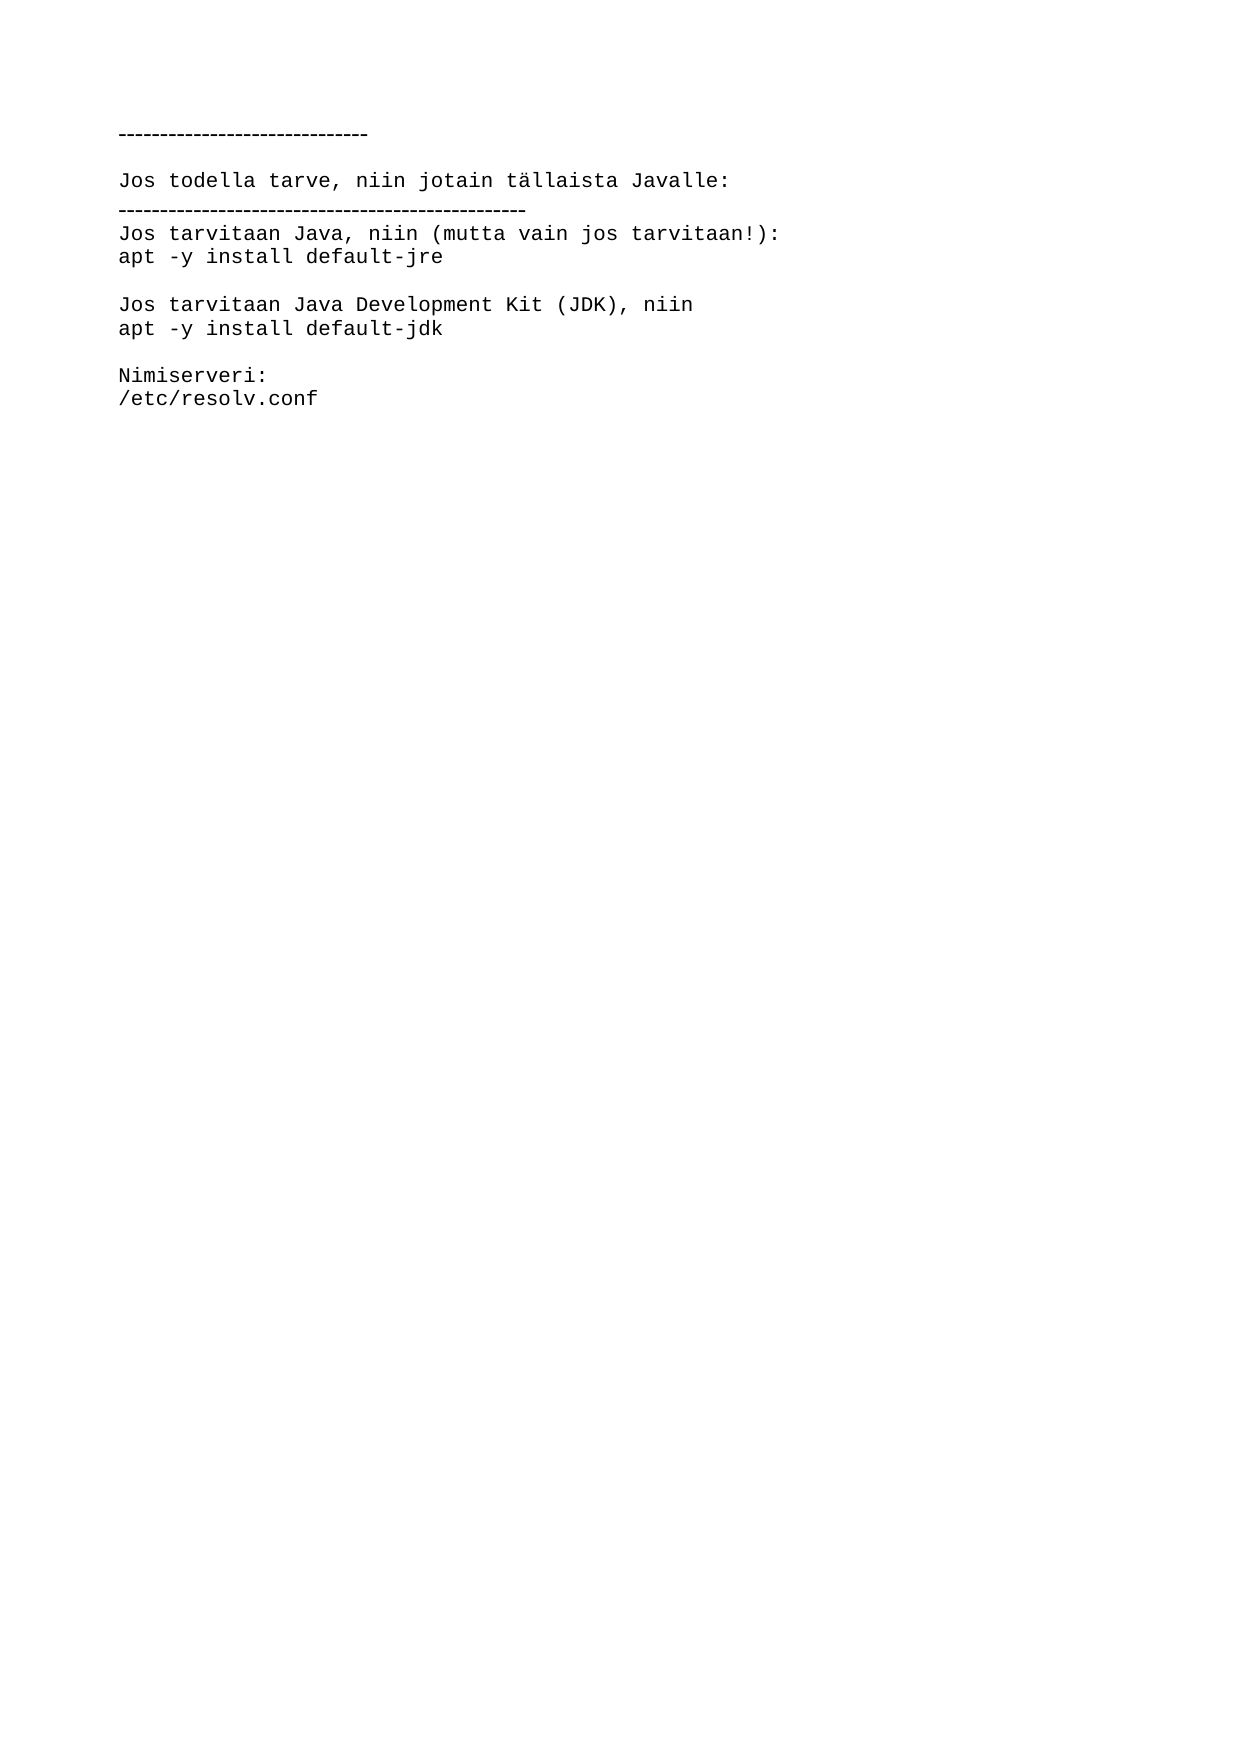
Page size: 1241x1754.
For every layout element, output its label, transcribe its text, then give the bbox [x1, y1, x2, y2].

text ------------------------------------------------- [118, 194, 1122, 223]
text apt -y install default-jdk [118, 317, 1122, 341]
text apt -y install default-jre [118, 247, 1122, 270]
text Nimiserveri: [118, 365, 1122, 388]
text Jos todella tarve, niin jotain tällaista Javalle: [118, 171, 1122, 194]
text ------------------------------ [118, 118, 1122, 147]
text /etc/resolv.conf [118, 388, 1122, 412]
text Jos tarvitaan Java Development Kit (JDK), niin [118, 294, 1122, 317]
text Jos tarvitaan Java, niin (mutta vain jos tarvitaan!): [118, 223, 1122, 247]
